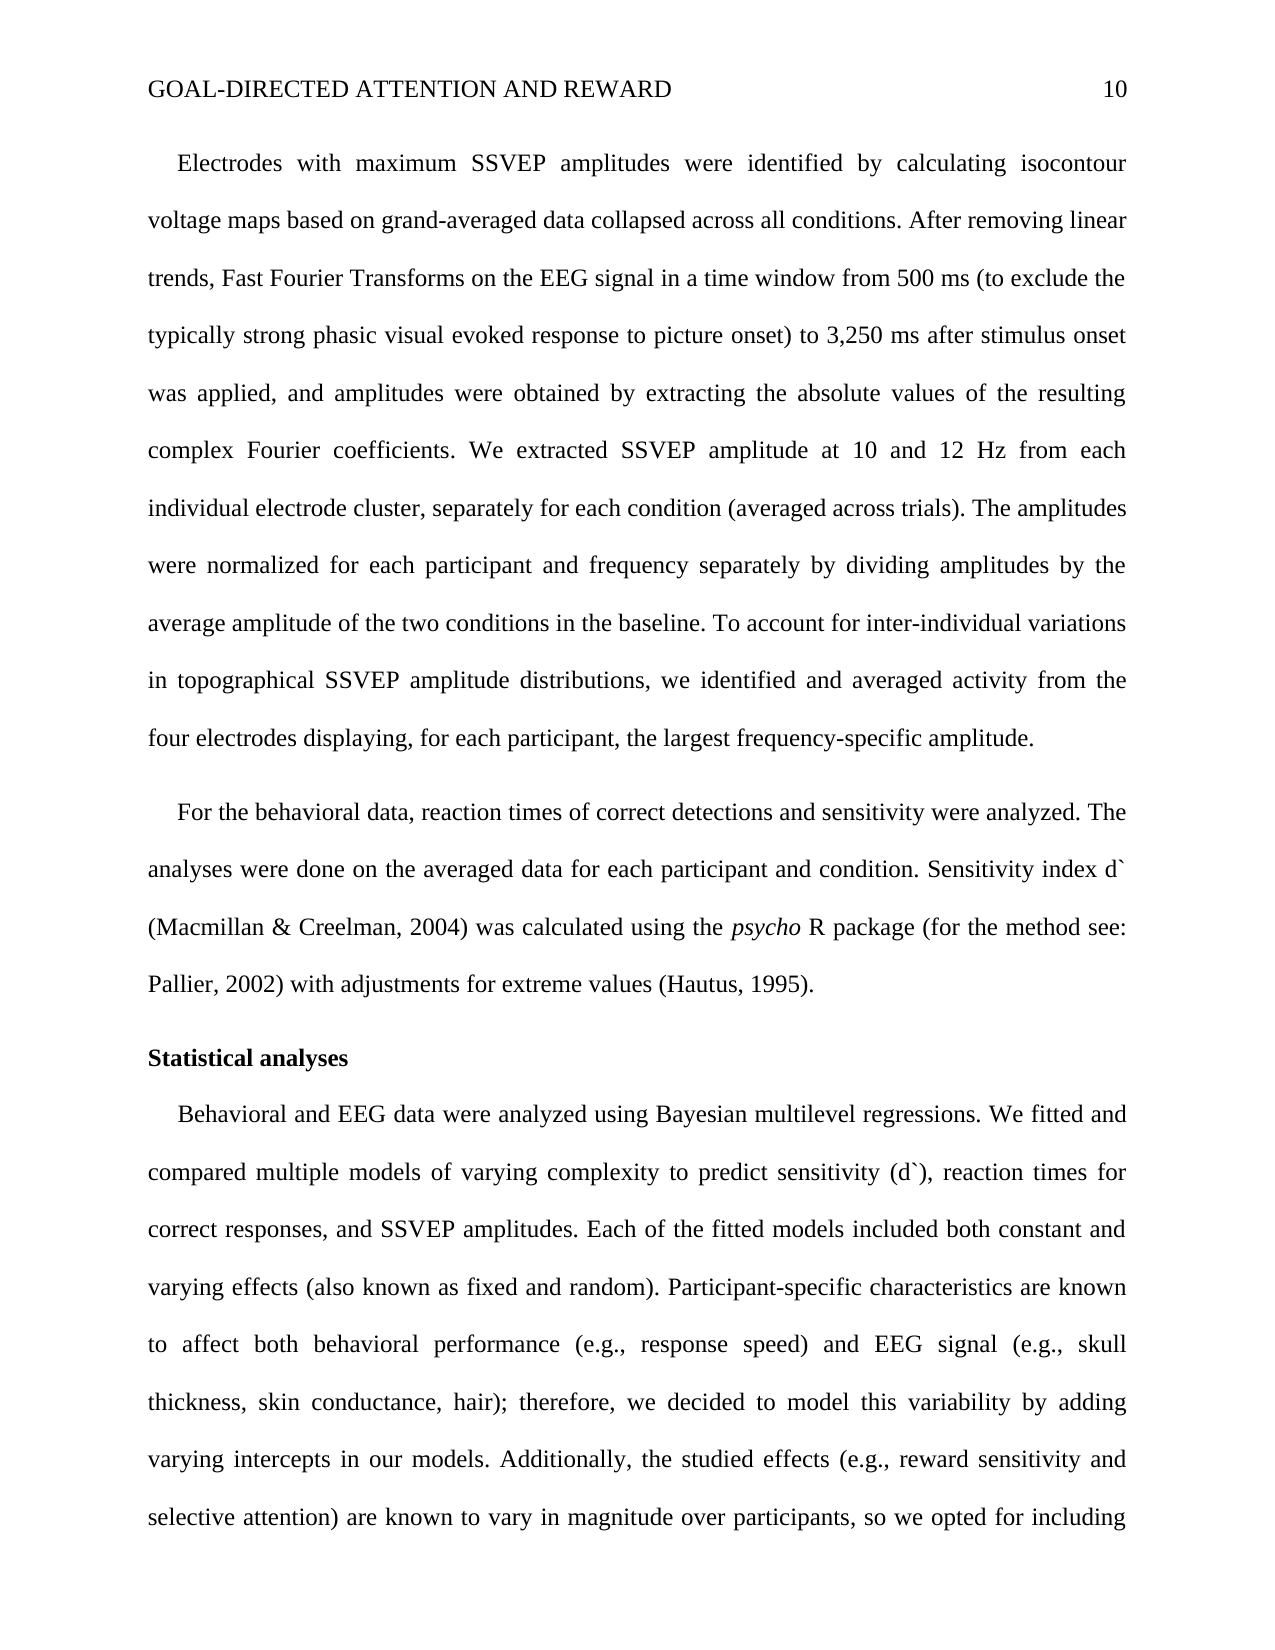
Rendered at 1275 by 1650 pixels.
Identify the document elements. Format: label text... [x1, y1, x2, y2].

text For the behavioral data, reaction times of correct detections and sensitivity were analyzed. The analyses were done on the averaged data for each participant and condition. Sensitivity index d` (Macmillan & Creelman, 2004) was calculated using the psycho R package (for the method see: Pallier, 2002) with adjustments for extreme values (Hautus, 1995). [148, 797, 1127, 998]
subtitle Statistical analyses [148, 1043, 1127, 1072]
text Behavioral and EEG data were analyzed using Bayesian multilevel regressions. We fitted and compared multiple models of varying complexity to predict sensitivity (d`), reaction times for correct responses, and SSVEP amplitudes. Each of the fitted models included both constant and varying effects (also known as fixed and random). Participant-specific characteristics are known to affect both behavioral performance (e.g., response speed) and EEG signal (e.g., skull thickness, skin conductance, hair); therefore, we decided to model this variability by adding varying intercepts in our models. Additionally, the studied effects (e.g., reward sensitivity and selective attention) are known to vary in magnitude over participants, so we opted for including [148, 1099, 1127, 1530]
text Electrodes with maximum SSVEP amplitudes were identified by calculating isocontour voltage maps based on grand-averaged data collapsed across all conditions. After removing linear trends, Fast Fourier Transforms on the EEG signal in a time window from 500 ms (to exclude the typically strong phasic visual evoked response to picture onset) to 3,250 ms after stimulus onset was applied, and amplitudes were obtained by extracting the absolute values of the resulting complex Fourier coefficients. We extracted SSVEP amplitude at 10 and 12 Hz from each individual electrode cluster, separately for each condition (averaged across trials). The amplitudes were normalized for each participant and frequency separately by dividing amplitudes by the average amplitude of the two conditions in the baseline. To account for inter-individual variations in topographical SSVEP amplitude distributions, we identified and averaged activity from the four electrodes displaying, for each participant, the largest frequency-specific amplitude. [148, 148, 1127, 751]
